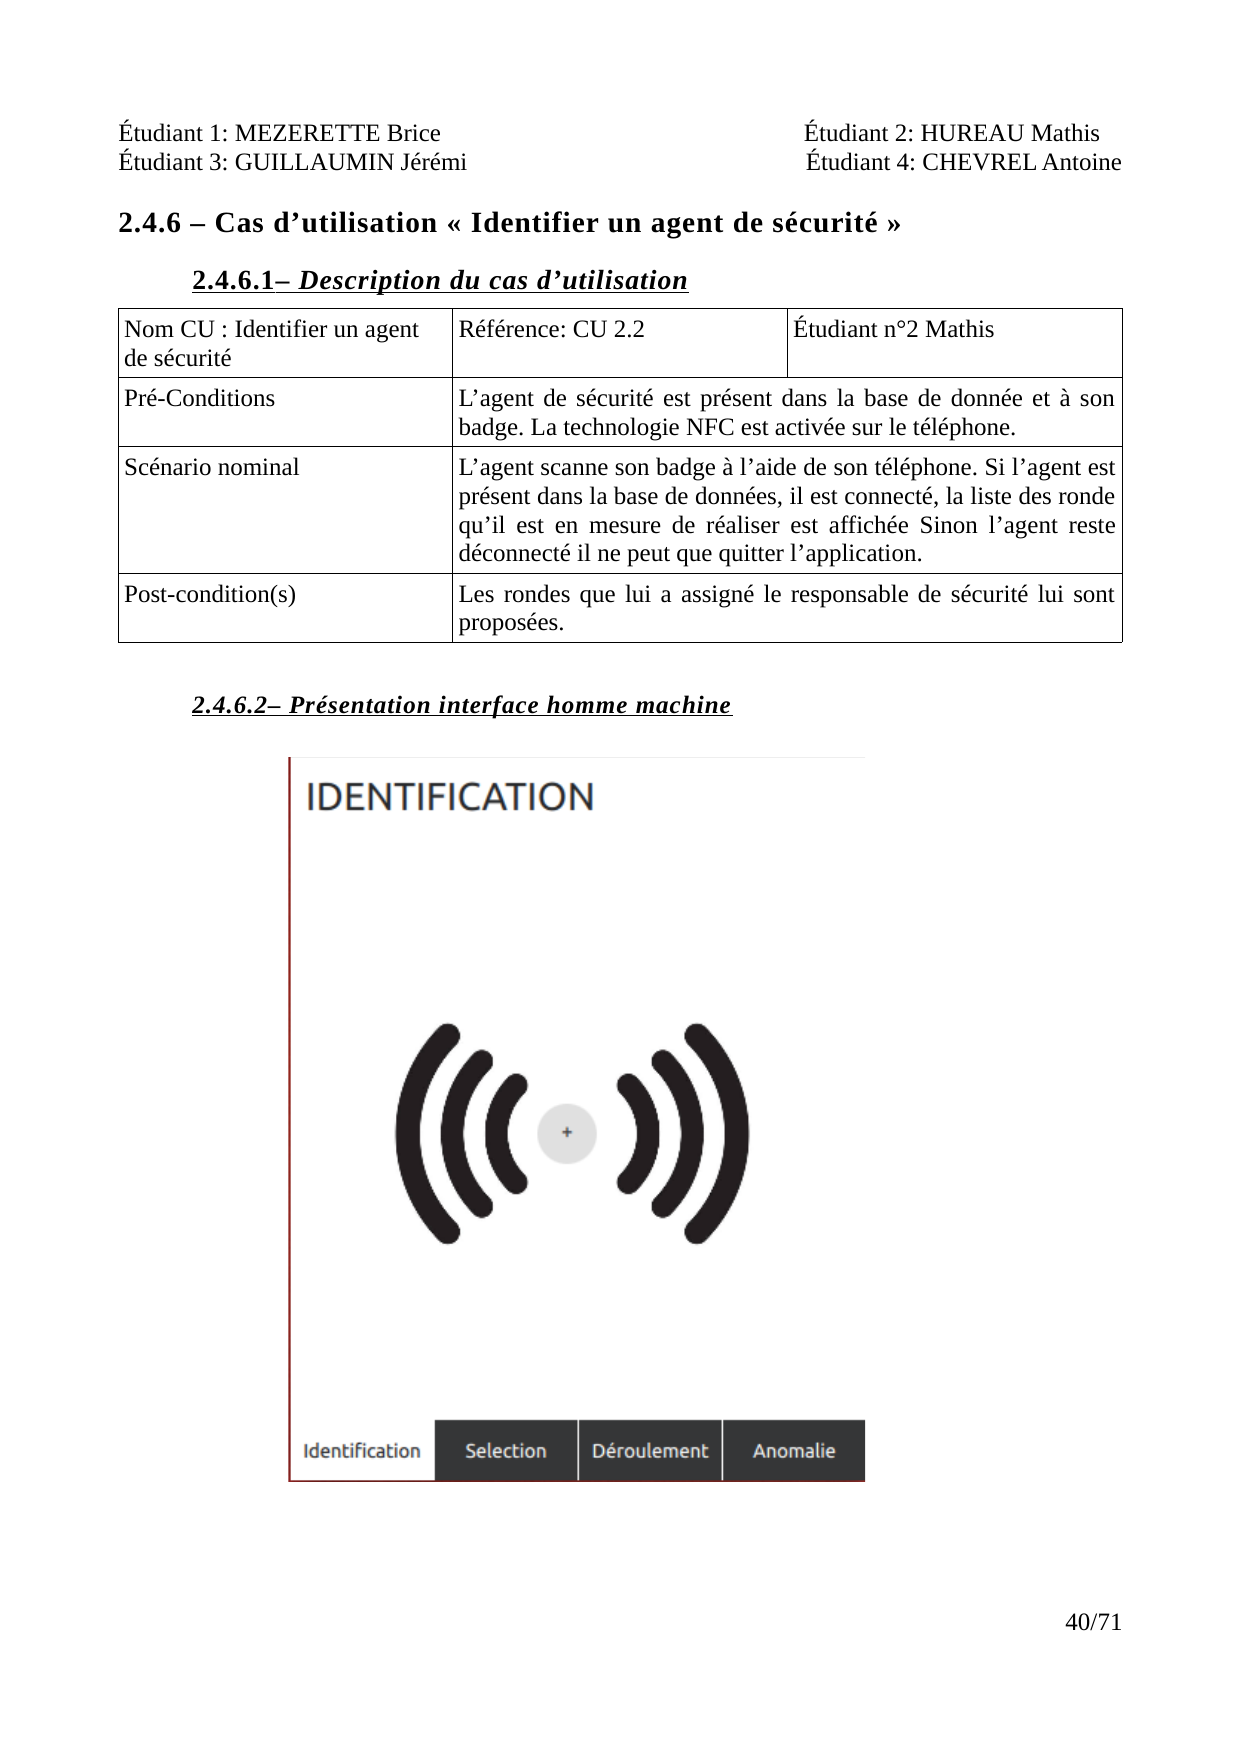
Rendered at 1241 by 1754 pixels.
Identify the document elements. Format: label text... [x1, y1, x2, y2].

table_cell Post-condition(s) [119, 574, 452, 642]
table_cell L’agent de sécurité est présent dans la base de donnée et à son badge. La technologie NFC est activée sur le téléphone. [453, 378, 1122, 446]
table_header Référence: CU 2.2 [453, 309, 787, 377]
subtitle 2.4.6.1– Description du cas d’utilisation [118, 264, 1122, 296]
table_cell Scénario nominal [119, 447, 452, 573]
text 2.4.6.2– Présentation interface homme machine [118, 690, 1122, 718]
table_cell L’agent scanne son badge à l’aide de son téléphone. Si l’agent est présent dans la base de données, il est connecté, la liste des ronde qu’il est en mesure de réaliser est affichée Sinon l’agent reste déconnecté il ne peut que quitter l’application. [453, 447, 1122, 573]
subtitle 2.4.6 – Cas d’utilisation « Identifier un agent de sécurité » [118, 205, 1122, 239]
table_header Étudiant n°2 Mathis [788, 309, 1122, 377]
table_cell Pré-Conditions [119, 378, 452, 446]
picture [288, 757, 866, 1482]
table_cell Les rondes que lui a assigné le responsable de sécurité lui sont proposées. [453, 574, 1122, 642]
table_header Nom CU : Identifier un agent de sécurité [119, 309, 452, 377]
